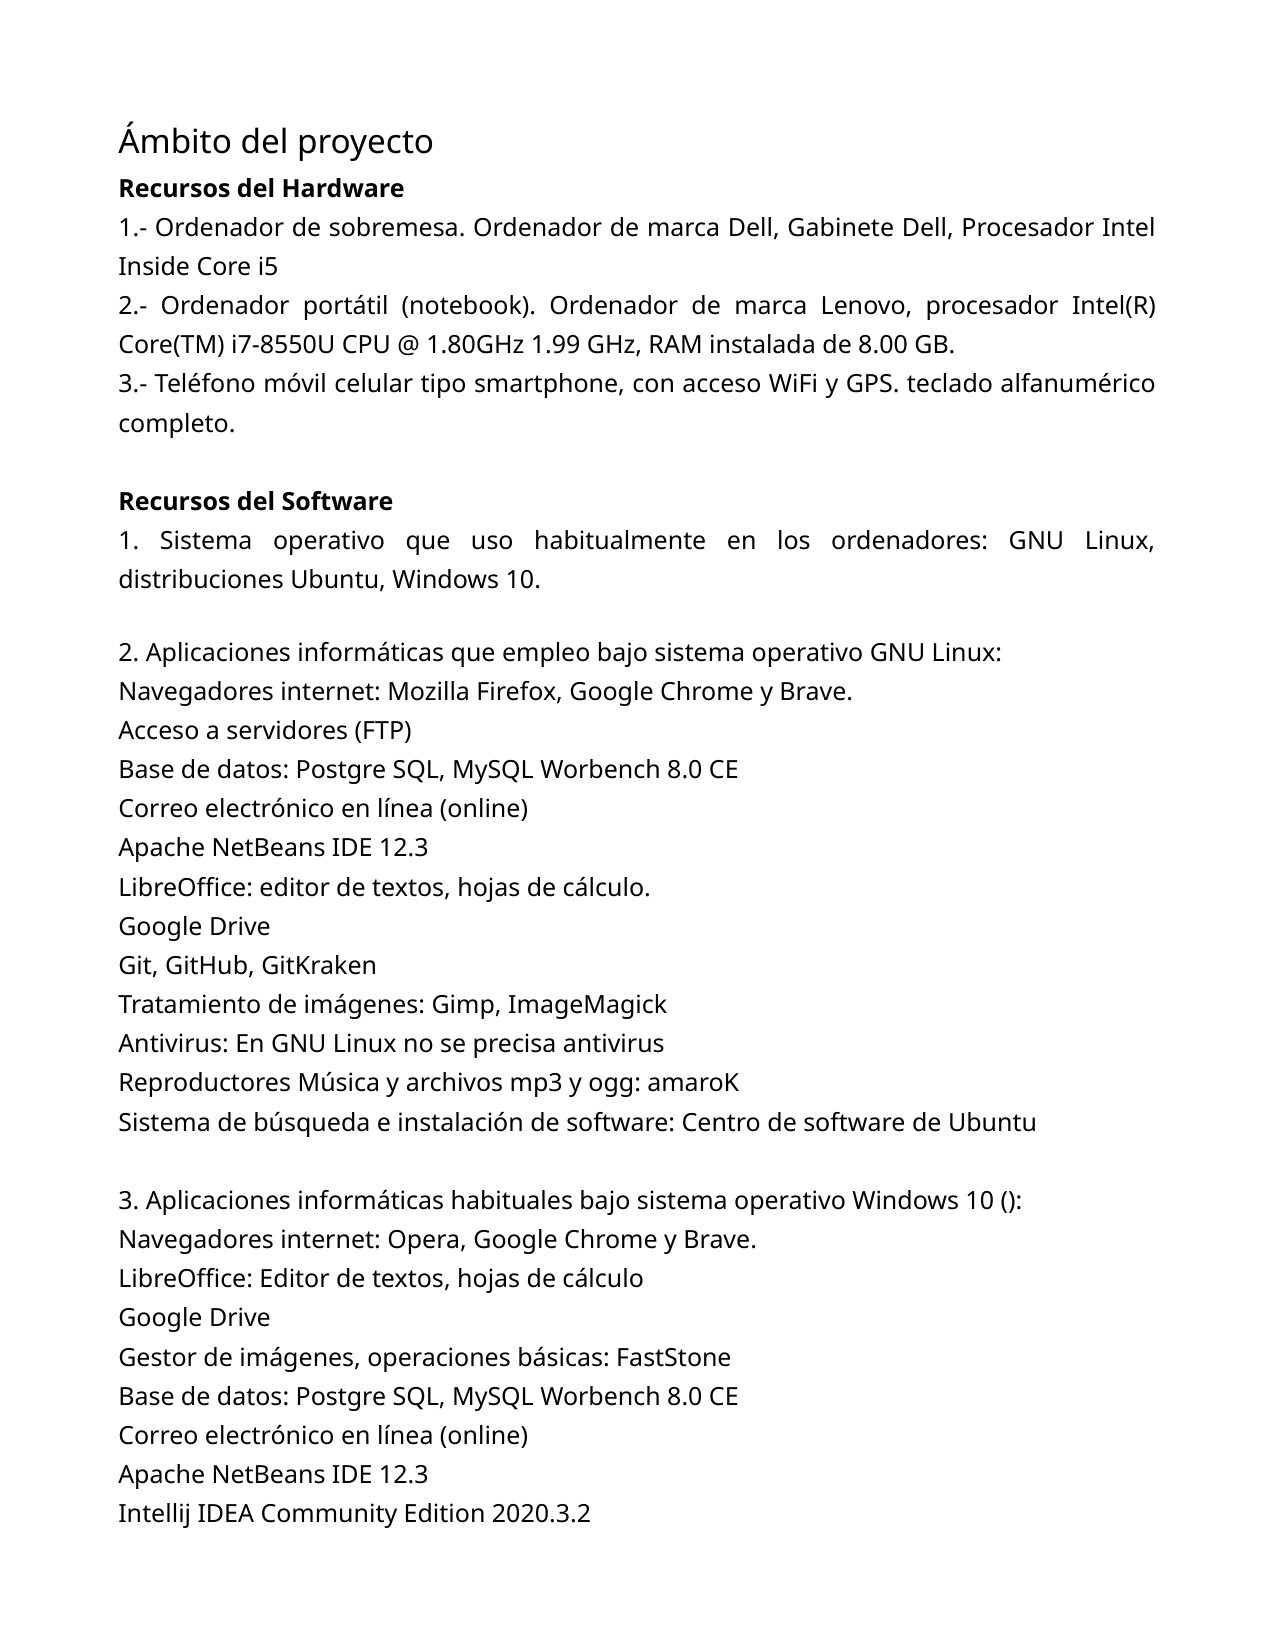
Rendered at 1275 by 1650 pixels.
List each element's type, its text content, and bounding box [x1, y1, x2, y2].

text Tratamiento de imágenes: Gimp, ImageMagick [118, 987, 1157, 1021]
text Acceso a servidores (FTP) [118, 712, 1157, 747]
text Ámbito del proyecto [118, 118, 1157, 163]
text LibreOffice: Editor de textos, hojas de cálculo [118, 1261, 1157, 1295]
text LibreOffice: editor de textos, hojas de cálculo. [118, 869, 1157, 903]
text 2.- Ordenador portátil (notebook). Ordenador de marca Lenovo, procesador Intel(R) Core(TM) i7-8550U CPU @ 1.80GHz 1.99 GHz, RAM instalada de 8.00 GB. [118, 288, 1157, 361]
text Google Drive [118, 908, 1157, 942]
text Apache NetBeans IDE 12.3 [118, 830, 1157, 864]
text 3.- Teléfono móvil celular tipo smartphone, con acceso WiFi y GPS. teclado alfanumérico completo. [118, 366, 1157, 439]
text Git, GitHub, GitKraken [118, 947, 1157, 982]
text Correo electrónico en línea (online) [118, 791, 1157, 825]
text 1. Sistema operativo que uso habitualmente en los ordenadores: GNU Linux, distribuciones Ubuntu, Windows 10. [118, 523, 1157, 596]
text Sistema de búsqueda e instalación de software: Centro de software de Ubuntu [118, 1104, 1157, 1138]
text 2. Aplicaciones informáticas que empleo bajo sistema operativo GNU Linux: [118, 634, 1157, 668]
text Gestor de imágenes, operaciones básicas: FastStone [118, 1339, 1157, 1373]
text Reproductores Música y archivos mp3 y ogg: amaroK [118, 1065, 1157, 1099]
text Base de datos: Postgre SQL, MySQL Worbench 8.0 CE [118, 752, 1157, 786]
text Recursos del Hardware [118, 170, 1157, 204]
text 1.- Ordenador de sobremesa. Ordenador de marca Dell, Gabinete Dell, Procesador Intel Inside Core i5 [118, 209, 1157, 283]
text Navegadores internet: Mozilla Firefox, Google Chrome y Brave. [118, 673, 1157, 707]
text Recursos del Software [118, 484, 1157, 518]
text Intellij IDEA Community Edition 2020.3.2 [118, 1496, 1157, 1530]
text Apache NetBeans IDE 12.3 [118, 1457, 1157, 1491]
text 3. Aplicaciones informáticas habituales bajo sistema operativo Windows 10 (): [118, 1182, 1157, 1217]
text Google Drive [118, 1300, 1157, 1334]
text Base de datos: Postgre SQL, MySQL Worbench 8.0 CE [118, 1378, 1157, 1412]
text Navegadores internet: Opera, Google Chrome y Brave. [118, 1222, 1157, 1256]
text Correo electrónico en línea (online) [118, 1417, 1157, 1452]
text Antivirus: En GNU Linux no se precisa antivirus [118, 1026, 1157, 1060]
